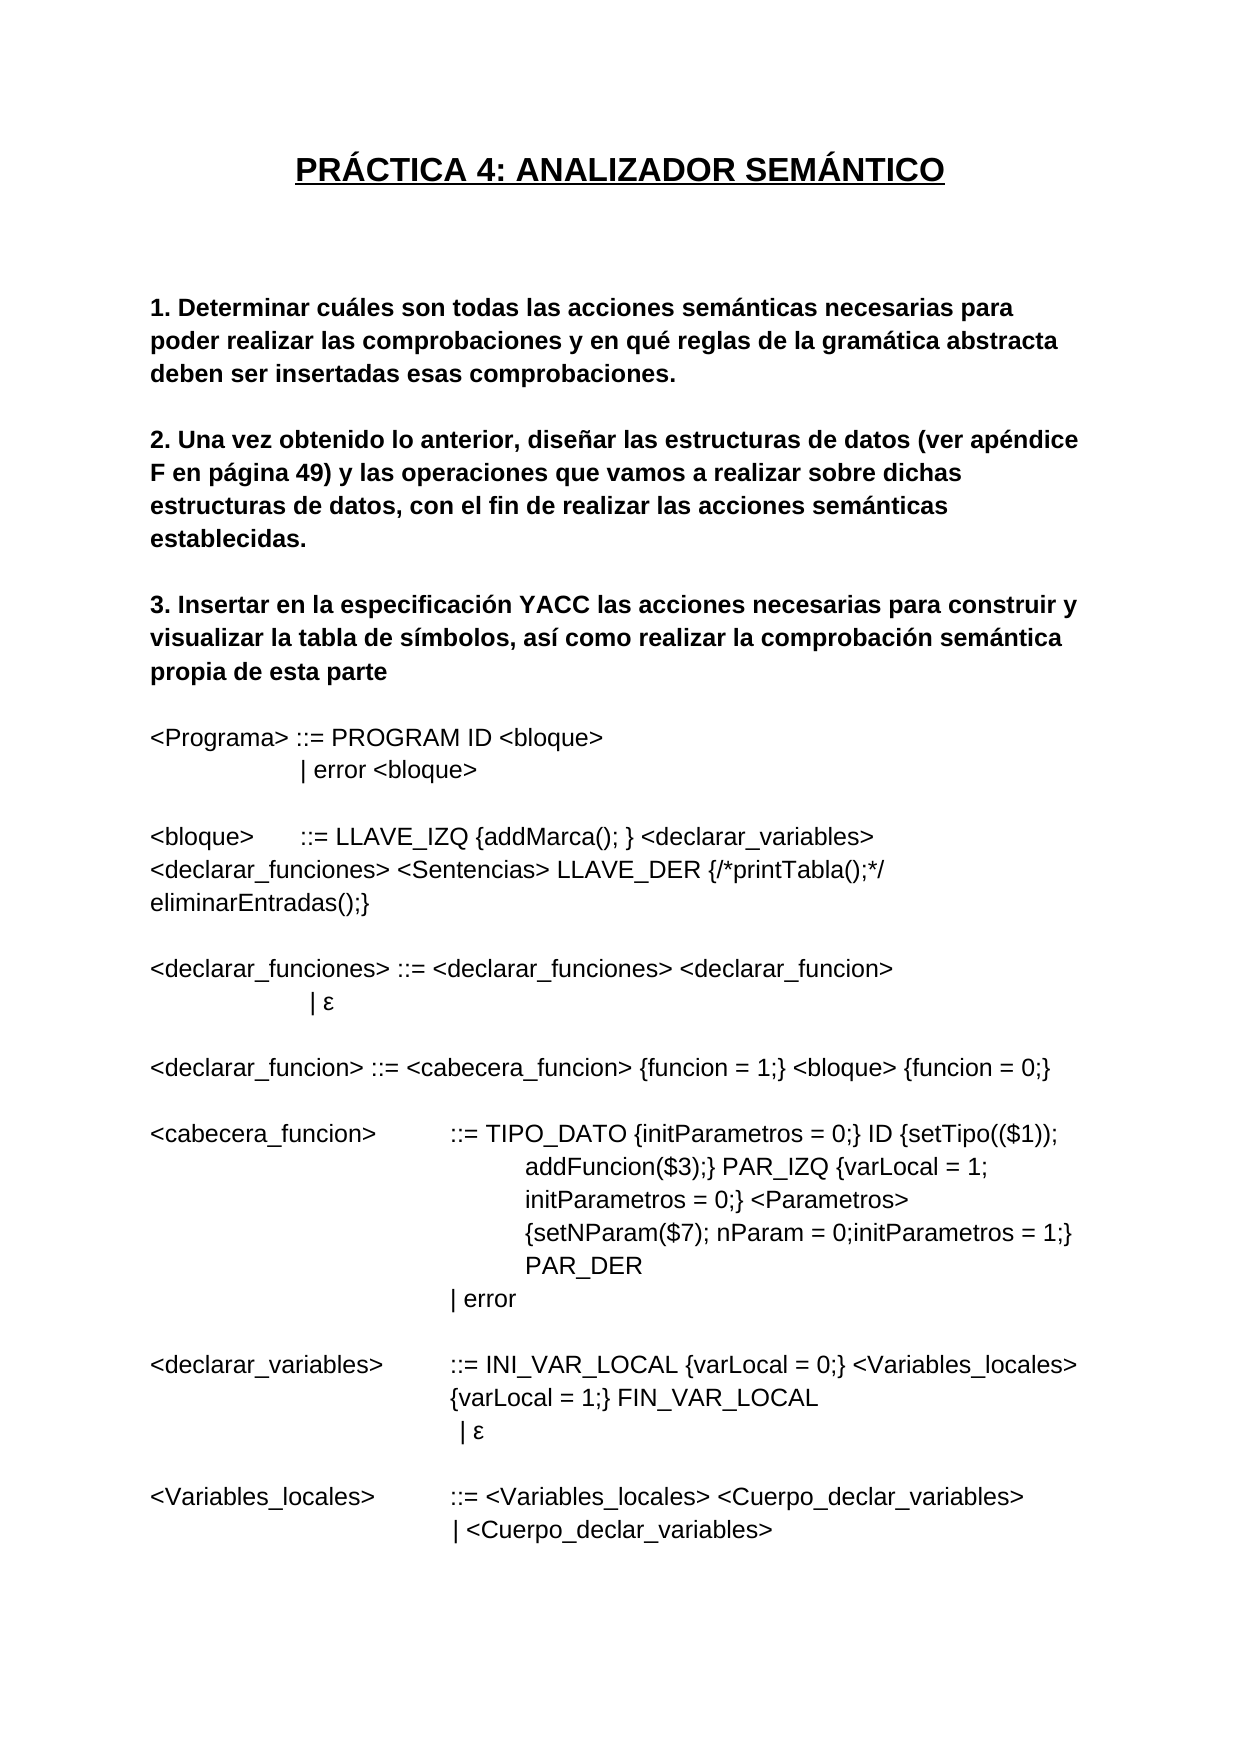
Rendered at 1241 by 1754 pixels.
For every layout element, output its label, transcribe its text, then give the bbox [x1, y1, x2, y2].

text <declarar_variables> ::= INI_VAR_LOCAL {varLocal = 0;} <Variables_locales> {varLocal = 1;} FIN_VAR_LOCAL [150, 1350, 1090, 1412]
text 1. Determinar cuáles son todas las acciones semánticas necesarias para poder realizar las comprobaciones y en qué reglas de la gramática abstracta deben ser insertadas esas comprobaciones. [150, 293, 1090, 388]
text 3. Insertar en la especificación YACC las acciones necesarias para construir y visualizar la tabla de símbolos, así como realizar la comprobación semántica propia de esta parte [150, 590, 1090, 685]
text <bloque> ::= LLAVE_IZQ {addMarca(); } <declarar_variables> <declarar_funciones> <Sentencias> LLAVE_DER {/*printTabla();*/ eliminarEntradas();} [150, 822, 1090, 916]
text | <Cuerpo_declar_variables> [150, 1515, 1090, 1544]
text | ε [150, 987, 1090, 1015]
text <declarar_funcion> ::= <cabecera_funcion> {funcion = 1;} <bloque> {funcion = 0;} [150, 1053, 1090, 1081]
text | ε [150, 1416, 1090, 1445]
text PRÁCTICA 4: ANALIZADOR SEMÁNTICO [150, 150, 1090, 188]
text <Programa> ::= PROGRAM ID <bloque> [150, 722, 1090, 751]
text <Variables_locales> ::= <Variables_locales> <Cuerpo_declar_variables> [150, 1482, 1090, 1511]
text <declarar_funciones> ::= <declarar_funciones> <declarar_funcion> [150, 954, 1090, 982]
text | error <bloque> [150, 756, 1090, 784]
text <cabecera_funcion> ::= TIPO_DATO {initParametros = 0;} ID {setTipo(($1)); addFuncion($3);} PAR_IZQ {varLocal = 1; initParametros = 0;} <Parametros> {setNParam($7); nParam = 0;initParametros = 1;} PAR_DER [150, 1119, 1090, 1279]
text | error [150, 1284, 1090, 1313]
text 2. Una vez obtenido lo anterior, diseñar las estructuras de datos (ver apéndice F en página 49) y las operaciones que vamos a realizar sobre dichas estructuras de datos, con el fin de realizar las acciones semánticas establecidas. [150, 425, 1090, 553]
